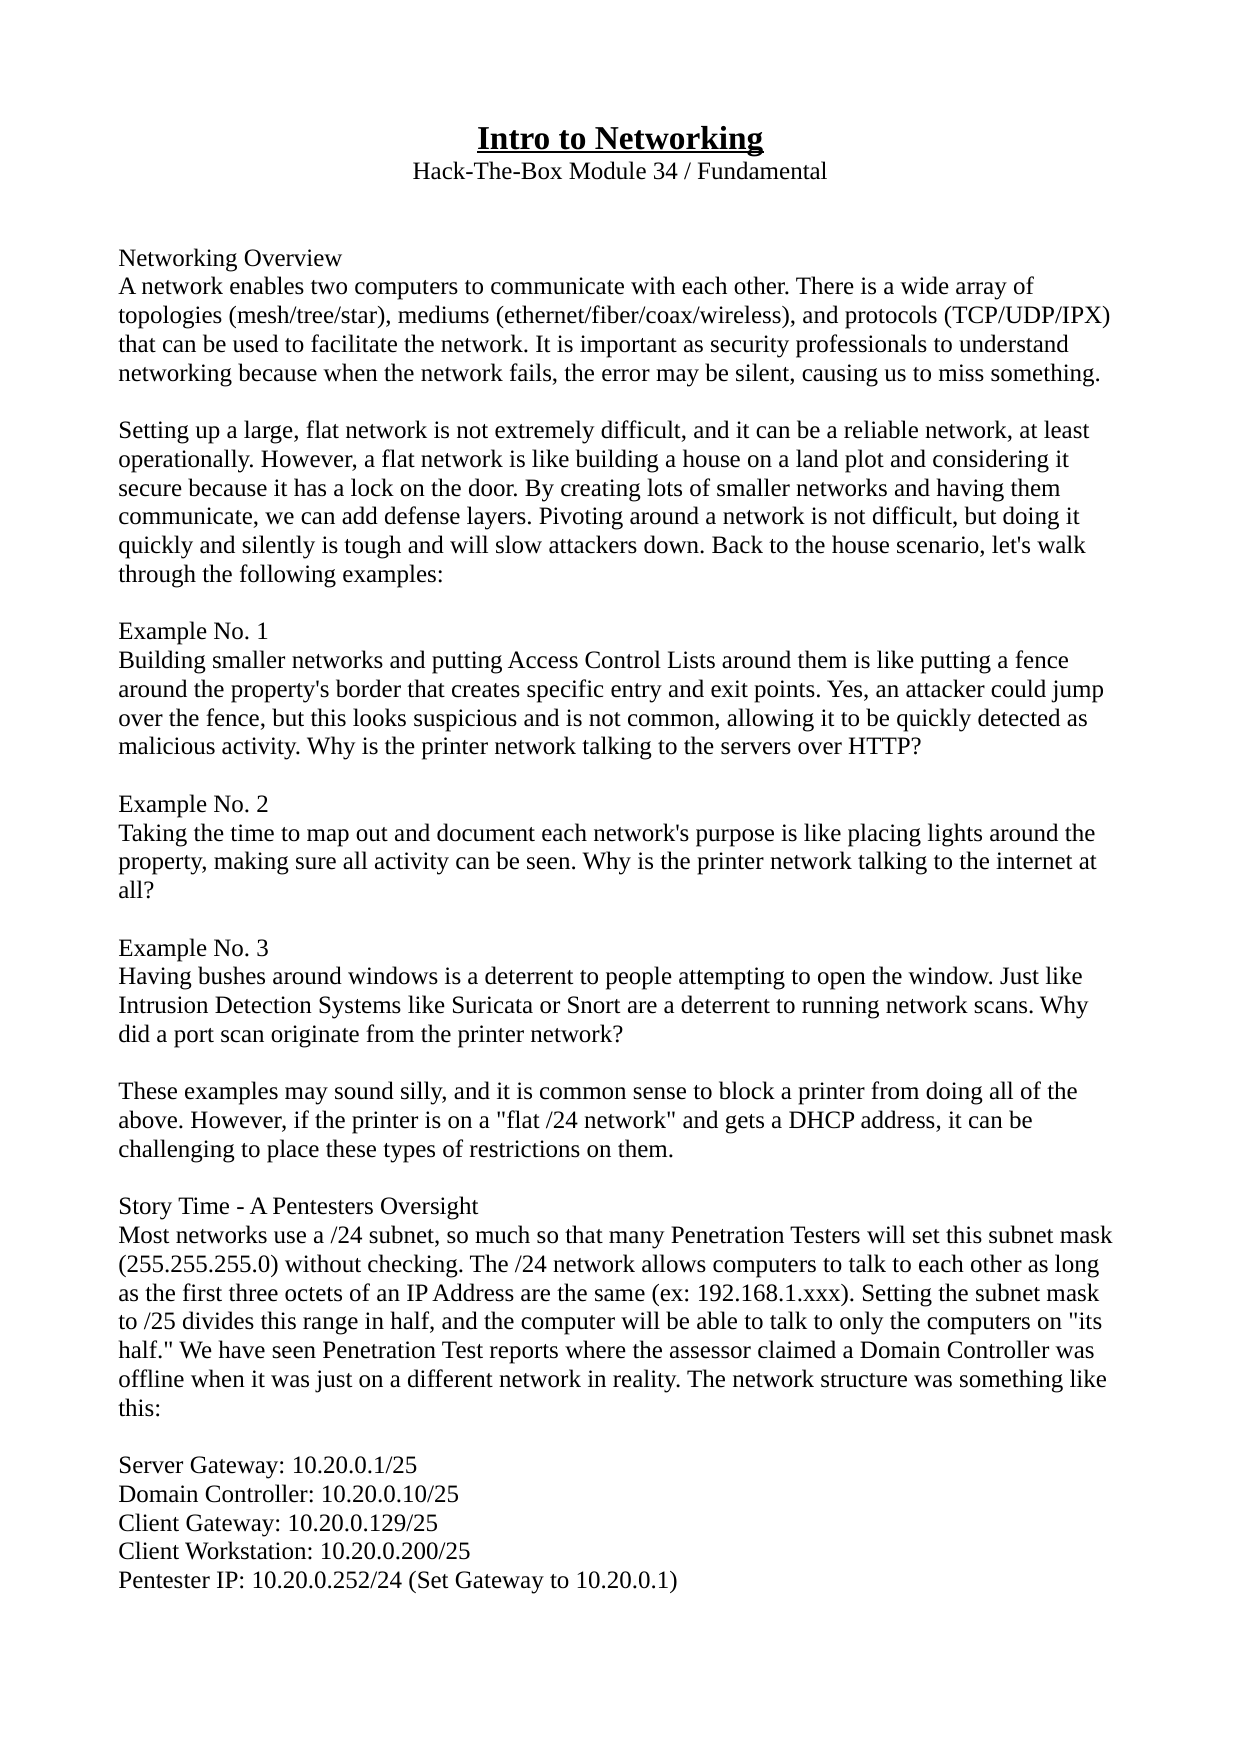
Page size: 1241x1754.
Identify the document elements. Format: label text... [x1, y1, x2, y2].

text Taking the time to map out and document each network's purpose is like placing lights around the property, making sure all activity can be seen. Why is the printer network talking to the internet at all? [118, 818, 1122, 904]
text Server Gateway: 10.20.0.1/25 [118, 1450, 1122, 1479]
text Domain Controller: 10.20.0.10/25 [118, 1479, 1122, 1508]
text Most networks use a /24 subnet, so much so that many Penetration Testers will set this subnet mask (255.255.255.0) without checking. The /24 network allows computers to talk to each other as long as the first three octets of an IP Address are the same (ex: 192.168.1.xxx). Setting the subnet mask to /25 divides this range in half, and the computer will be able to talk to only the computers on "its half." We have seen Penetration Test reports where the assessor claimed a Domain Controller was offline when it was just on a different network in reality. The network structure was something like this: [118, 1220, 1122, 1421]
text A network enables two computers to communicate with each other. There is a wide array of topologies (mesh/tree/star), mediums (ethernet/fiber/coax/wireless), and protocols (TCP/UDP/IPX) that can be used to facilitate the network. It is important as security professionals to understand networking because when the network fails, the error may be silent, causing us to miss something. [118, 271, 1122, 386]
text Setting up a large, flat network is not extremely difficult, and it can be a reliable network, at least operationally. However, a flat network is like building a house on a land plot and considering it secure because it has a lock on the door. By creating lots of smaller networks and having them communicate, we can add defense layers. Pivoting around a network is not difficult, but doing it quickly and silently is tough and will slow attackers down. Back to the house scenario, let's walk through the following examples: [118, 415, 1122, 588]
text Intro to Networking [118, 118, 1122, 156]
text Building smaller networks and putting Access Control Lists around them is like putting a fence around the property's border that creates specific entry and exit points. Yes, an attacker could jump over the fence, but this looks suspicious and is not common, allowing it to be quickly detected as malicious activity. Why is the printer network talking to the servers over HTTP? [118, 645, 1122, 760]
text Networking Overview [118, 243, 1122, 271]
text Client Workstation: 10.20.0.200/25 [118, 1536, 1122, 1565]
text Pentester IP: 10.20.0.252/24 (Set Gateway to 10.20.0.1) [118, 1565, 1122, 1594]
text Example No. 1 [118, 616, 1122, 645]
text Having bushes around windows is a deterrent to people attempting to open the window. Just like Intrusion Detection Systems like Suricata or Snort are a deterrent to running network scans. Why did a port scan originate from the printer network? [118, 961, 1122, 1048]
text Example No. 3 [118, 933, 1122, 961]
text These examples may sound silly, and it is common sense to block a printer from doing all of the above. However, if the printer is on a "flat /24 network" and gets a DHCP address, it can be challenging to place these types of restrictions on them. [118, 1076, 1122, 1163]
text Example No. 2 [118, 789, 1122, 818]
text Story Time - A Pentesters Oversight [118, 1191, 1122, 1220]
text Client Gateway: 10.20.0.129/25 [118, 1508, 1122, 1536]
text Hack-The-Box Module 34 / Fundamental [118, 156, 1122, 185]
